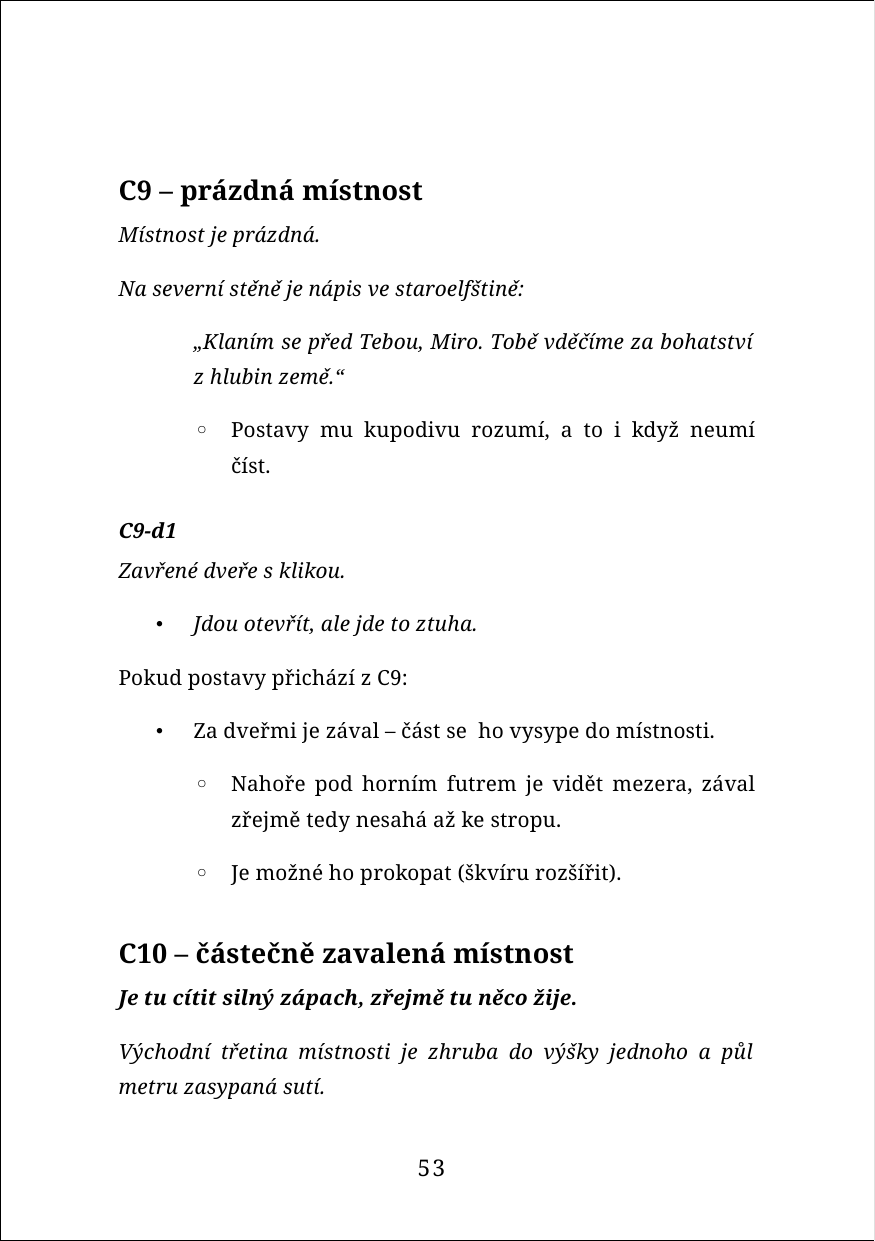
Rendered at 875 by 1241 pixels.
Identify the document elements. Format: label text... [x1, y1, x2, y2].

text Východní třetina místnosti je zhruba do výšky jednoho a půl metru zasypaná sutí. [118, 1037, 756, 1101]
subtitle C9 – prázdná místnost [118, 172, 756, 209]
subtitle C9-d1 [118, 516, 756, 544]
list „Klaním se před Tebou, Miro. Tobě vděčíme za bohatství z hlubin země.“ [156, 327, 756, 391]
list Je možné ho prokopat (škvíru rozšířit). [193, 858, 756, 886]
list Nahoře pod horním futrem je vidět mezera, zával zřejmě tedy nesahá až ke stropu. [193, 769, 756, 833]
text Pokud postavy přichází z C9: [118, 663, 756, 691]
text Zavřené dveře s klikou. [118, 556, 756, 585]
list Jdou otevřít, ale jde to ztuha. [156, 609, 756, 638]
text Na severní stěně je nápis ve staroelfštině: [118, 274, 756, 302]
text Je tu cítit silný zápach, zřejmě tu něco žije. [118, 983, 756, 1012]
text Místnost je prázdná. [118, 220, 756, 249]
list Za dveřmi je zával – část se ho vysype do místnosti. [156, 716, 756, 744]
list Postavy mu kupodivu rozumí, a to i když neumí číst. [193, 416, 756, 479]
subtitle C10 – částečně zavalená místnost [118, 935, 756, 972]
